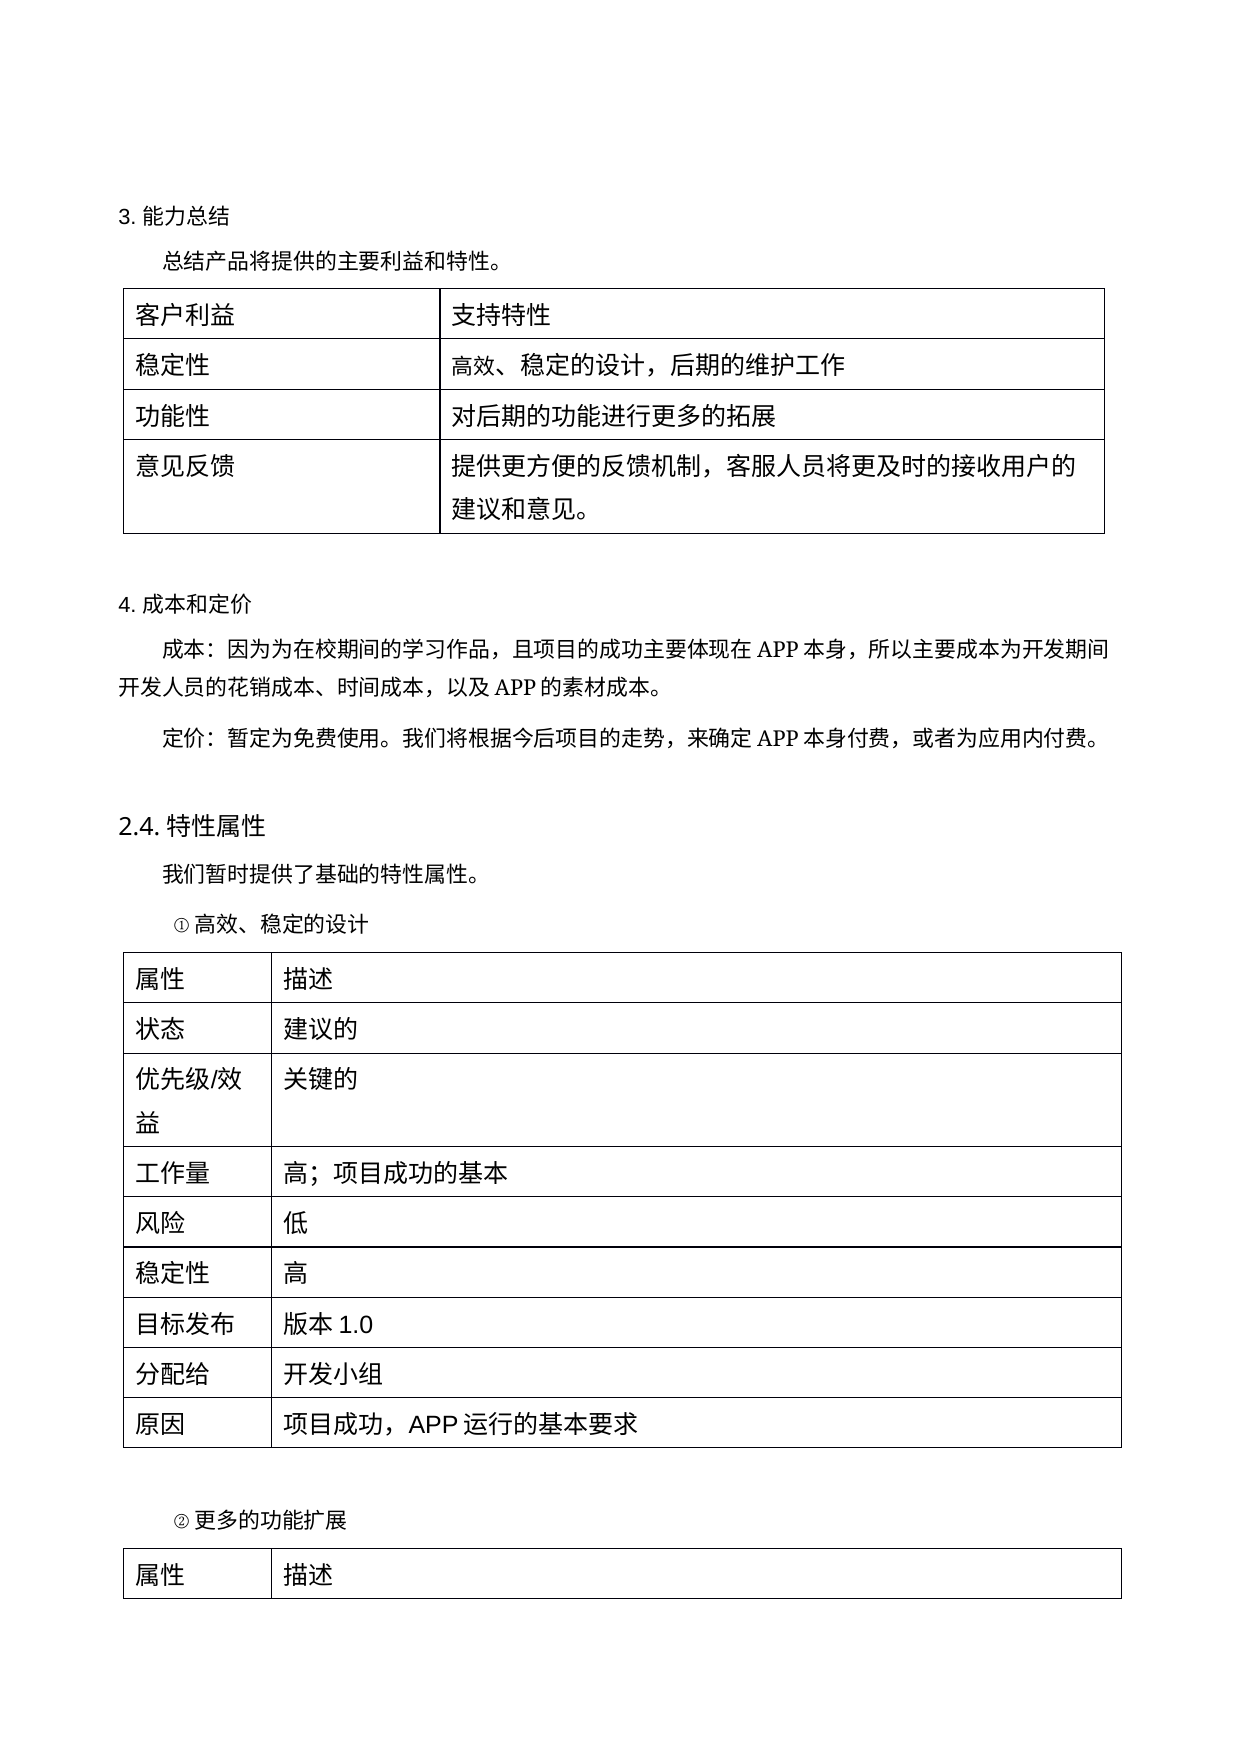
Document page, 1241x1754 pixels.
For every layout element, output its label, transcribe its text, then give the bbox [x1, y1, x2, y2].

table_cell 优先级/效益 [124, 1054, 271, 1146]
text 定价：暂定为免费使用。我们将根据今后项目的走势，来确定APP本身付费，或者为应用内付费。 [118, 721, 1122, 752]
text ①高效、稳定的设计 [118, 907, 1122, 939]
table_header 属性 [124, 1549, 271, 1598]
table_cell 关键的 [272, 1054, 1121, 1146]
table_cell 分配给 [124, 1348, 271, 1397]
table_cell 风险 [124, 1197, 271, 1246]
subtitle 能力总结 [118, 199, 1122, 231]
table_header 客户利益 [124, 289, 439, 338]
table_cell 高效、稳定的设计，后期的维护工作 [441, 339, 1104, 388]
table_header 描述 [272, 953, 1121, 1002]
table_cell 稳定性 [124, 339, 439, 388]
text 总结产品将提供的主要利益和特性。 [118, 244, 1122, 275]
table_cell 目标发布 [124, 1298, 271, 1347]
table_cell 高 [272, 1248, 1121, 1297]
table_cell 工作量 [124, 1147, 271, 1196]
text 成本：因为为在校期间的学习作品，且项目的成功主要体现在APP本身，所以主要成本为开发期间开发人员的花销成本、时间成本，以及APP的素材成本。 [118, 632, 1122, 701]
table_cell 原因 [124, 1398, 271, 1447]
table_cell 项目成功，APP运行的基本要求 [272, 1398, 1121, 1447]
text 我们暂时提供了基础的特性属性。 [118, 857, 1122, 888]
table_cell 功能性 [124, 390, 439, 439]
table_cell 提供更方便的反馈机制，客服人员将更及时的接收用户的建议和意见。 [441, 440, 1104, 532]
table_cell 对后期的功能进行更多的拓展 [441, 390, 1104, 439]
table_header 属性 [124, 953, 271, 1002]
text ②更多的功能扩展 [118, 1503, 1122, 1535]
table_cell 版本1.0 [272, 1298, 1121, 1347]
table_cell 高；项目成功的基本 [272, 1147, 1121, 1196]
table_cell 稳定性 [124, 1248, 271, 1297]
table_cell 建议的 [272, 1003, 1121, 1052]
table_cell 低 [272, 1197, 1121, 1246]
subtitle 成本和定价 [118, 587, 1122, 619]
table_cell 意见反馈 [124, 440, 439, 532]
subtitle 特性属性 [118, 807, 1122, 843]
table_cell 开发小组 [272, 1348, 1121, 1397]
table_header 描述 [272, 1549, 1121, 1598]
table_header 支持特性 [441, 289, 1104, 338]
table_cell 状态 [124, 1003, 271, 1052]
